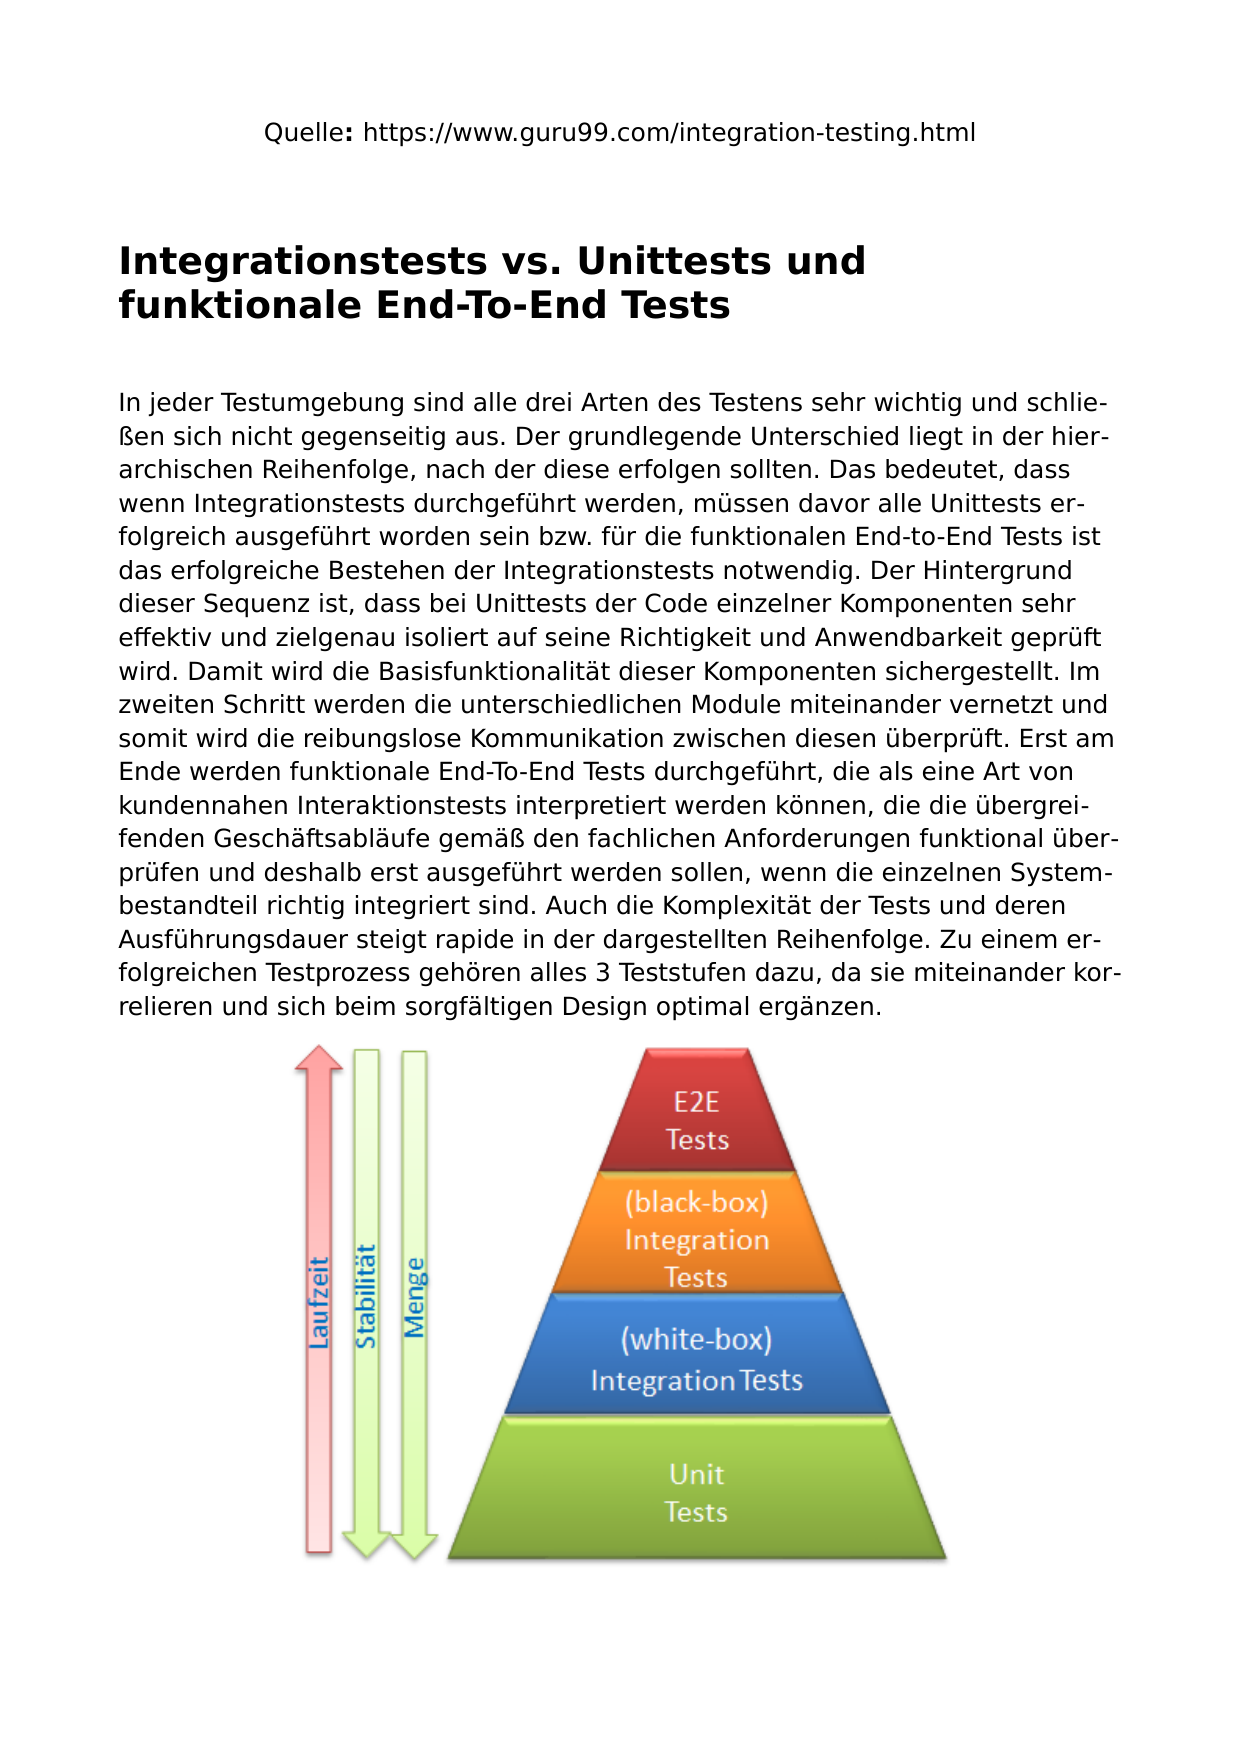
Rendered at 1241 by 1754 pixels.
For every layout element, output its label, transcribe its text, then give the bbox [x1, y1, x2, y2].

picture [284, 1040, 957, 1572]
subtitle Integrationstests vs. Unittests und funktionale End-To-End Tests [118, 239, 1122, 328]
text In jeder Testumgebung sind alle drei Arten des Testens sehr wichtig und schlie­ßen sich nicht gegenseitig aus. Der grundlegende Unterschied liegt in der hier­archischen Reihenfolge, nach der diese erfolgen sollten. Das bedeutet, dass wenn Integrationstests durchgeführt werden, müssen davor alle Unittests er­folgreich ausgeführt worden sein bzw. für die funktionalen End-to-End Tests ist das erfolgreiche Bestehen der Integrationstests notwendig. Der Hintergrund dieser Sequenz ist, dass bei Unittests der Code einzelner Komponenten sehr effektiv und zielgenau isoliert auf seine Richtigkeit und Anwendbarkeit geprüft wird. Damit wird die Basisfunktionalität dieser Komponenten sichergestellt. Im zweiten Schritt werden die unterschiedlichen Module miteinander vernetzt und somit wird die reibungslose Kommunikation zwischen diesen überprüft. Erst am Ende werden funktionale End-To-End Tests durchgeführt, die als eine Art von kundennahen Interaktionstests interpretiert werden können, die die übergrei­fenden Geschäftsabläufe gemäß den fachlichen Anforderungen funktional über­prüfen und deshalb erst ausgeführt werden sollen, wenn die einzelnen System­bestandteil richtig integriert sind. Auch die Komplexität der Tests und deren Ausführungsdauer steigt rapide in der dargestellten Reihenfolge. Zu einem er­folgreichen Testprozess gehören alles 3 Teststufen dazu, da sie miteinander kor­relieren und sich beim sorgfältigen Design optimal ergänzen. [118, 388, 1122, 1021]
text Quelle: https://www.guru99.com/integration-testing.html [118, 118, 1122, 147]
